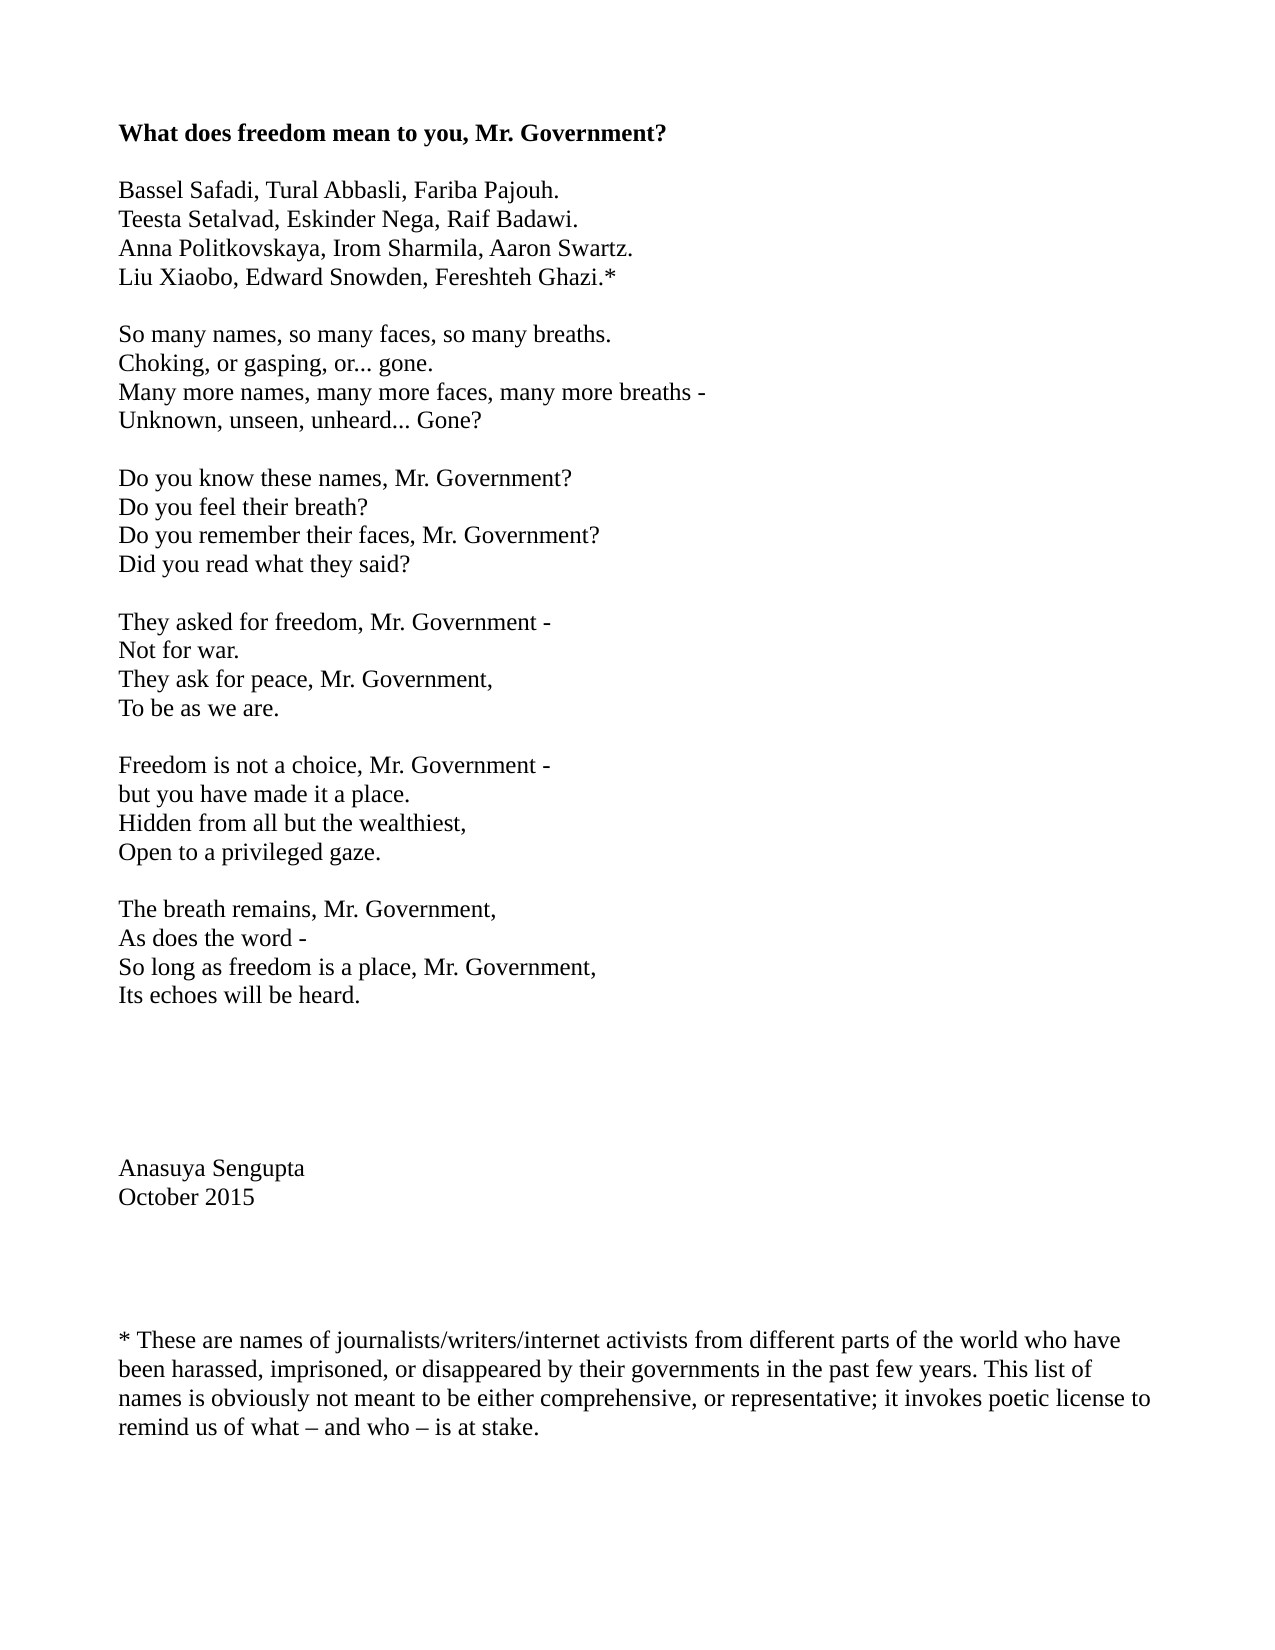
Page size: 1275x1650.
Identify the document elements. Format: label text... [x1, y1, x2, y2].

text but you have made it a place. [118, 779, 1157, 808]
text Choking, or gasping, or... gone. [118, 348, 1157, 377]
text To be as we are. [118, 693, 1157, 722]
text They asked for freedom, Mr. Government - [118, 607, 1157, 636]
text Freedom is not a choice, Mr. Government - [118, 751, 1157, 779]
text Do you remember their faces, Mr. Government? [118, 521, 1157, 549]
text So many names, so many faces, so many breaths. [118, 319, 1157, 348]
text Not for war. [118, 636, 1157, 664]
text Do you know these names, Mr. Government? [118, 463, 1157, 492]
text Anasuya Sengupta [118, 1153, 1157, 1182]
text Do you feel their breath? [118, 492, 1157, 521]
text What does freedom mean to you, Mr. Government? [118, 118, 1157, 147]
text Unknown, unseen, unheard... Gone? [118, 406, 1157, 434]
text October 2015 [118, 1182, 1157, 1211]
text * These are names of journalists/writers/internet activists from different parts of the world who have been harassed, imprisoned, or disappeared by their governments in the past few years. This list of names is obviously not meant to be either comprehensive, or representative; it invokes poetic license to remind us of what – and who – is at stake. [118, 1326, 1157, 1441]
text So long as freedom is a place, Mr. Government, [118, 952, 1157, 981]
text Many more names, many more faces, many more breaths - [118, 377, 1157, 406]
text The breath remains, Mr. Government, [118, 894, 1157, 923]
text Its echoes will be heard. [118, 981, 1157, 1009]
text Did you read what they said? [118, 549, 1157, 578]
text Teesta Setalvad, Eskinder Nega, Raif Badawi. [118, 204, 1157, 233]
text Bassel Safadi, Tural Abbasli, Fariba Pajouh. [118, 176, 1157, 204]
text Anna Politkovskaya, Irom Sharmila, Aaron Swartz. [118, 233, 1157, 262]
text Hidden from all but the wealthiest, [118, 808, 1157, 837]
text As does the word - [118, 923, 1157, 952]
text Liu Xiaobo, Edward Snowden, Fereshteh Ghazi.* [118, 262, 1157, 291]
text Open to a privileged gaze. [118, 837, 1157, 866]
text They ask for peace, Mr. Government, [118, 664, 1157, 693]
